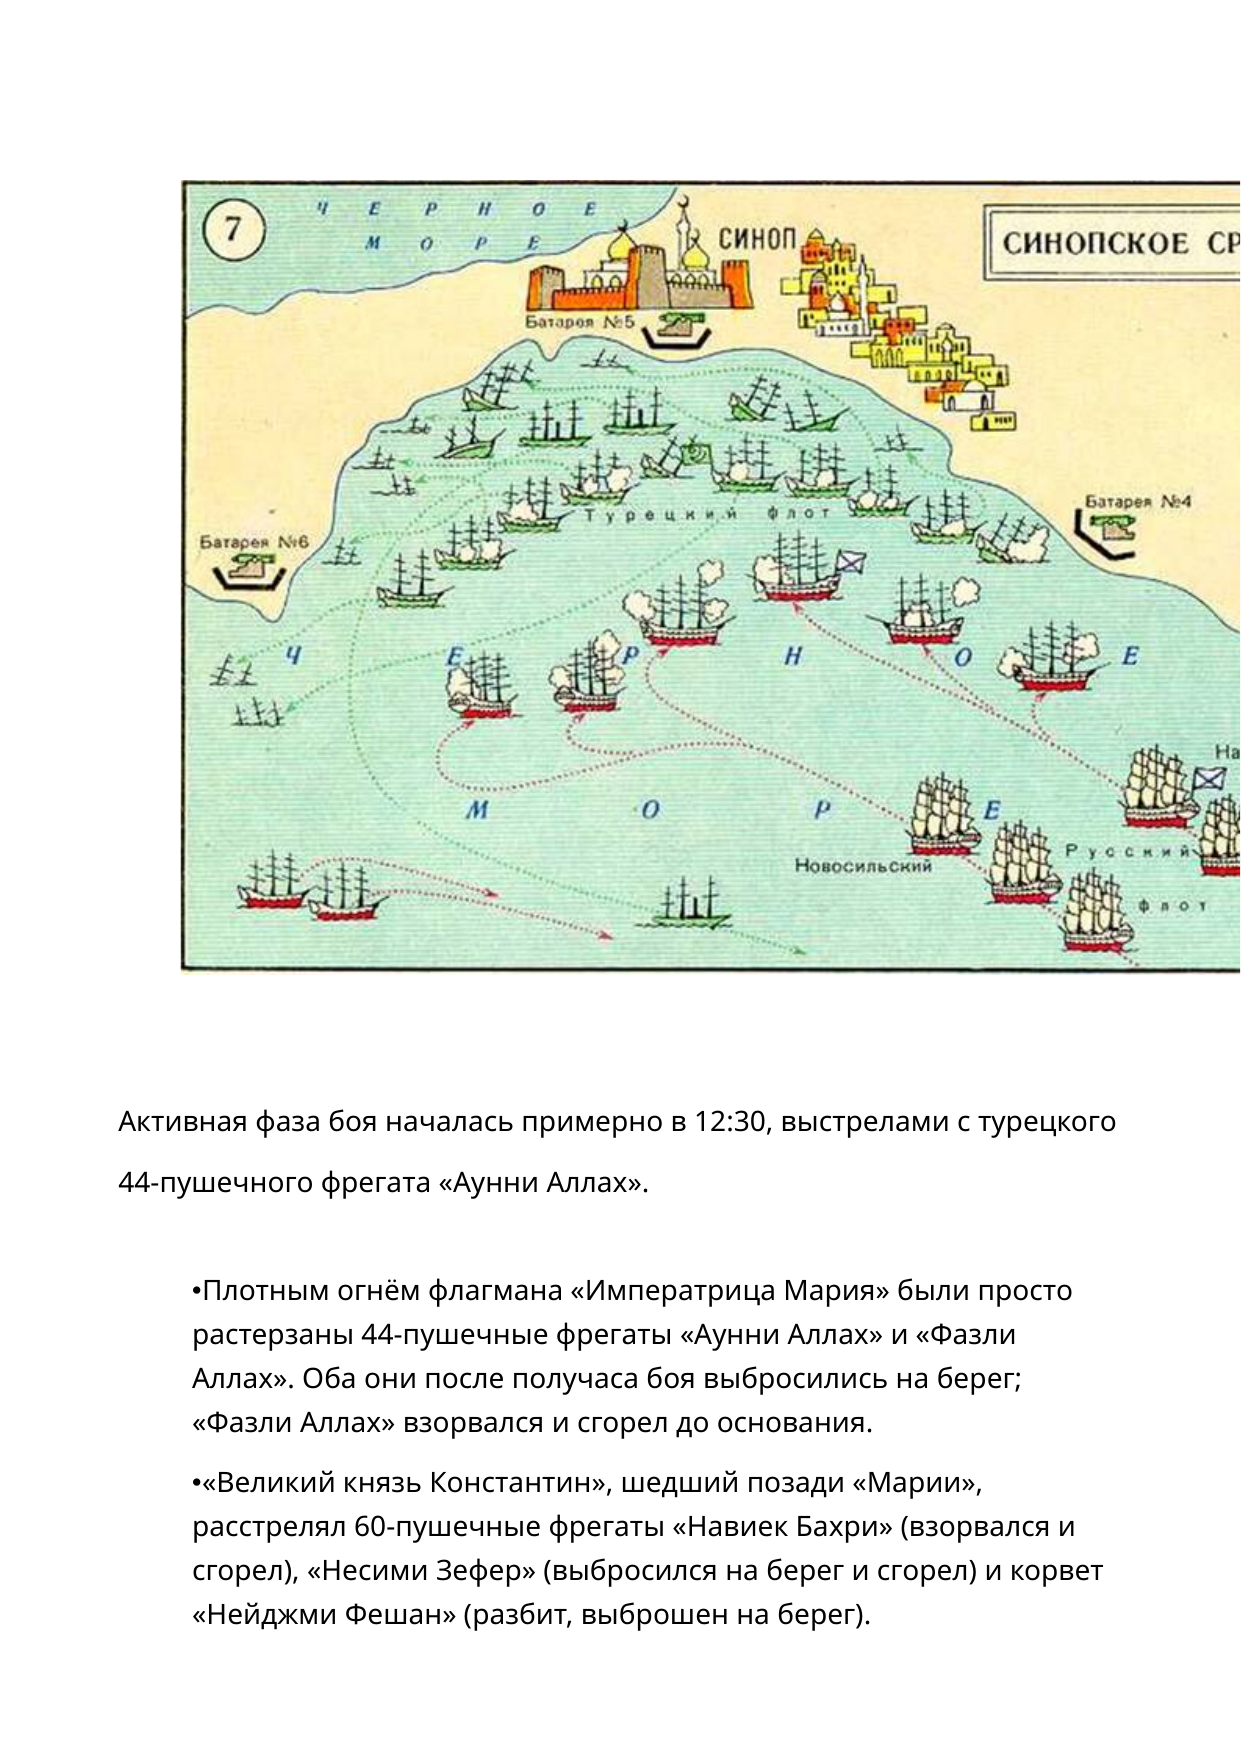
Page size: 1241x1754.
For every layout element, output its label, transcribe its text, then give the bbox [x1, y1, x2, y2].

picture [180, 180, 1241, 975]
list «Великий князь Константин», шедший позади «Марии», расстрелял 60-пушечные фрегаты «Навиек Бахри» (взорвался и сгорел), «Несими Зефер» (выбросился на берег и сгорел) и корвет «Нейджми Фешан» (разбит, выброшен на берег). [118, 1462, 1122, 1633]
list Плотным огнём флагмана «Императрица Мария» были просто растерзаны 44-пушечные фрегаты «Аунни Аллах» и «Фазли Аллах». Оба они после получаса боя выбросились на берег; «Фазли Аллах» взорвался и сгорел до основания. [118, 1270, 1122, 1441]
text Активная фаза боя началась примерно в 12:30, выстрелами с турецкого 44-пушечного фрегата «Аунни Аллах». [118, 1101, 1122, 1201]
